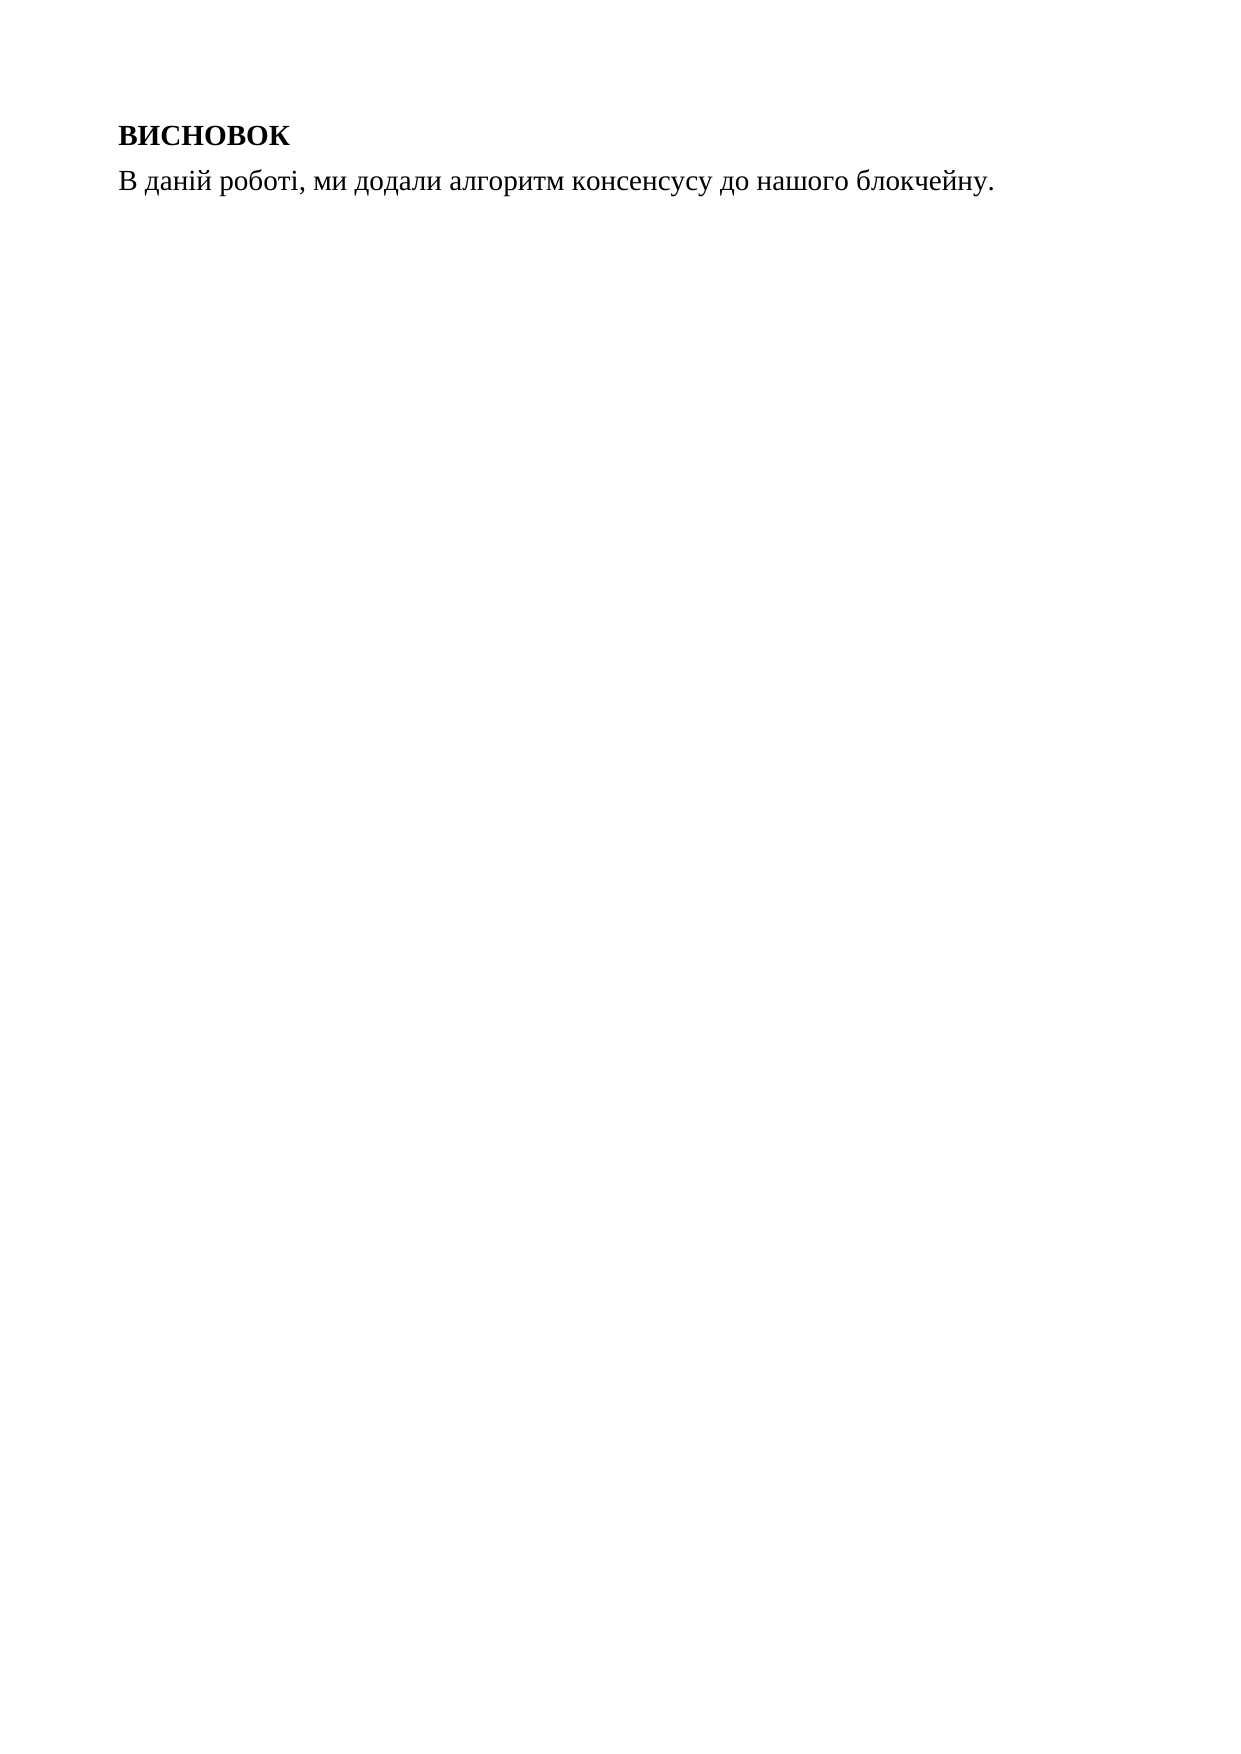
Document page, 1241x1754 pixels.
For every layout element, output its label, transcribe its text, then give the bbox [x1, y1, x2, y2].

text В даній роботі, ми додали алгоритм консенсусу до нашого блокчейну. [118, 163, 1122, 197]
text ВИСНОВОК [118, 118, 1122, 152]
